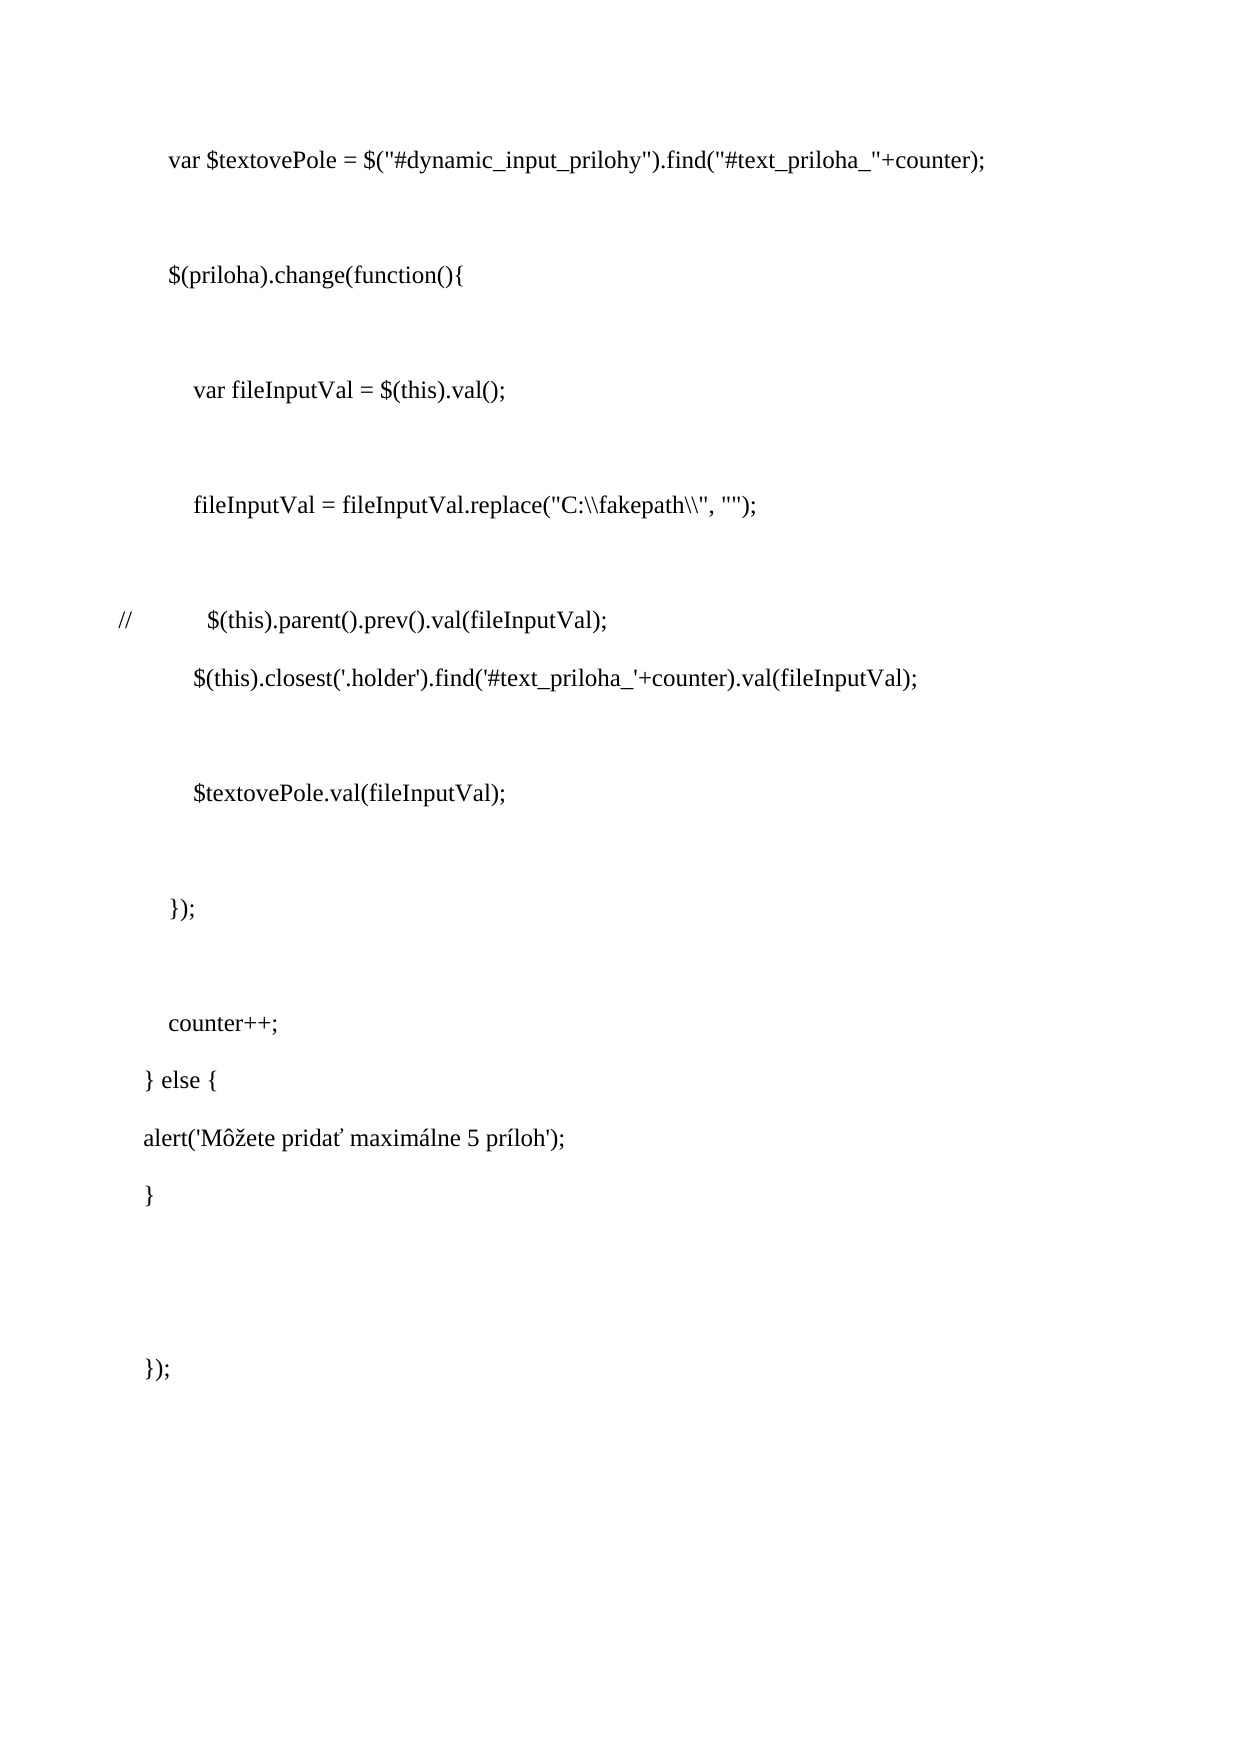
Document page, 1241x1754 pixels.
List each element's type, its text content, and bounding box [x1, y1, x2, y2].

text } else { [118, 1037, 1181, 1094]
text counter++; [118, 979, 1181, 1037]
text var fileInputVal = $(this).val(); [118, 347, 1181, 404]
text alert('Môžete pridať maximálne 5 príloh'); [118, 1094, 1181, 1152]
text fileInputVal = fileInputVal.replace("C:\\fakepath\\", ""); [118, 462, 1181, 519]
text }); [118, 864, 1181, 922]
text $textovePole.val(fileInputVal); [118, 749, 1181, 807]
text // $(this).parent().prev().val(fileInputVal); [118, 577, 1181, 634]
text } [118, 1152, 1181, 1209]
text }); [118, 1324, 1181, 1382]
text var $textovePole = $("#dynamic_input_prilohy").find("#text_priloha_"+counter); [118, 117, 1181, 174]
text $(this).closest('.holder').find('#text_priloha_'+counter).val(fileInputVal); [118, 634, 1181, 692]
text $(priloha).change(function(){ [118, 232, 1181, 289]
